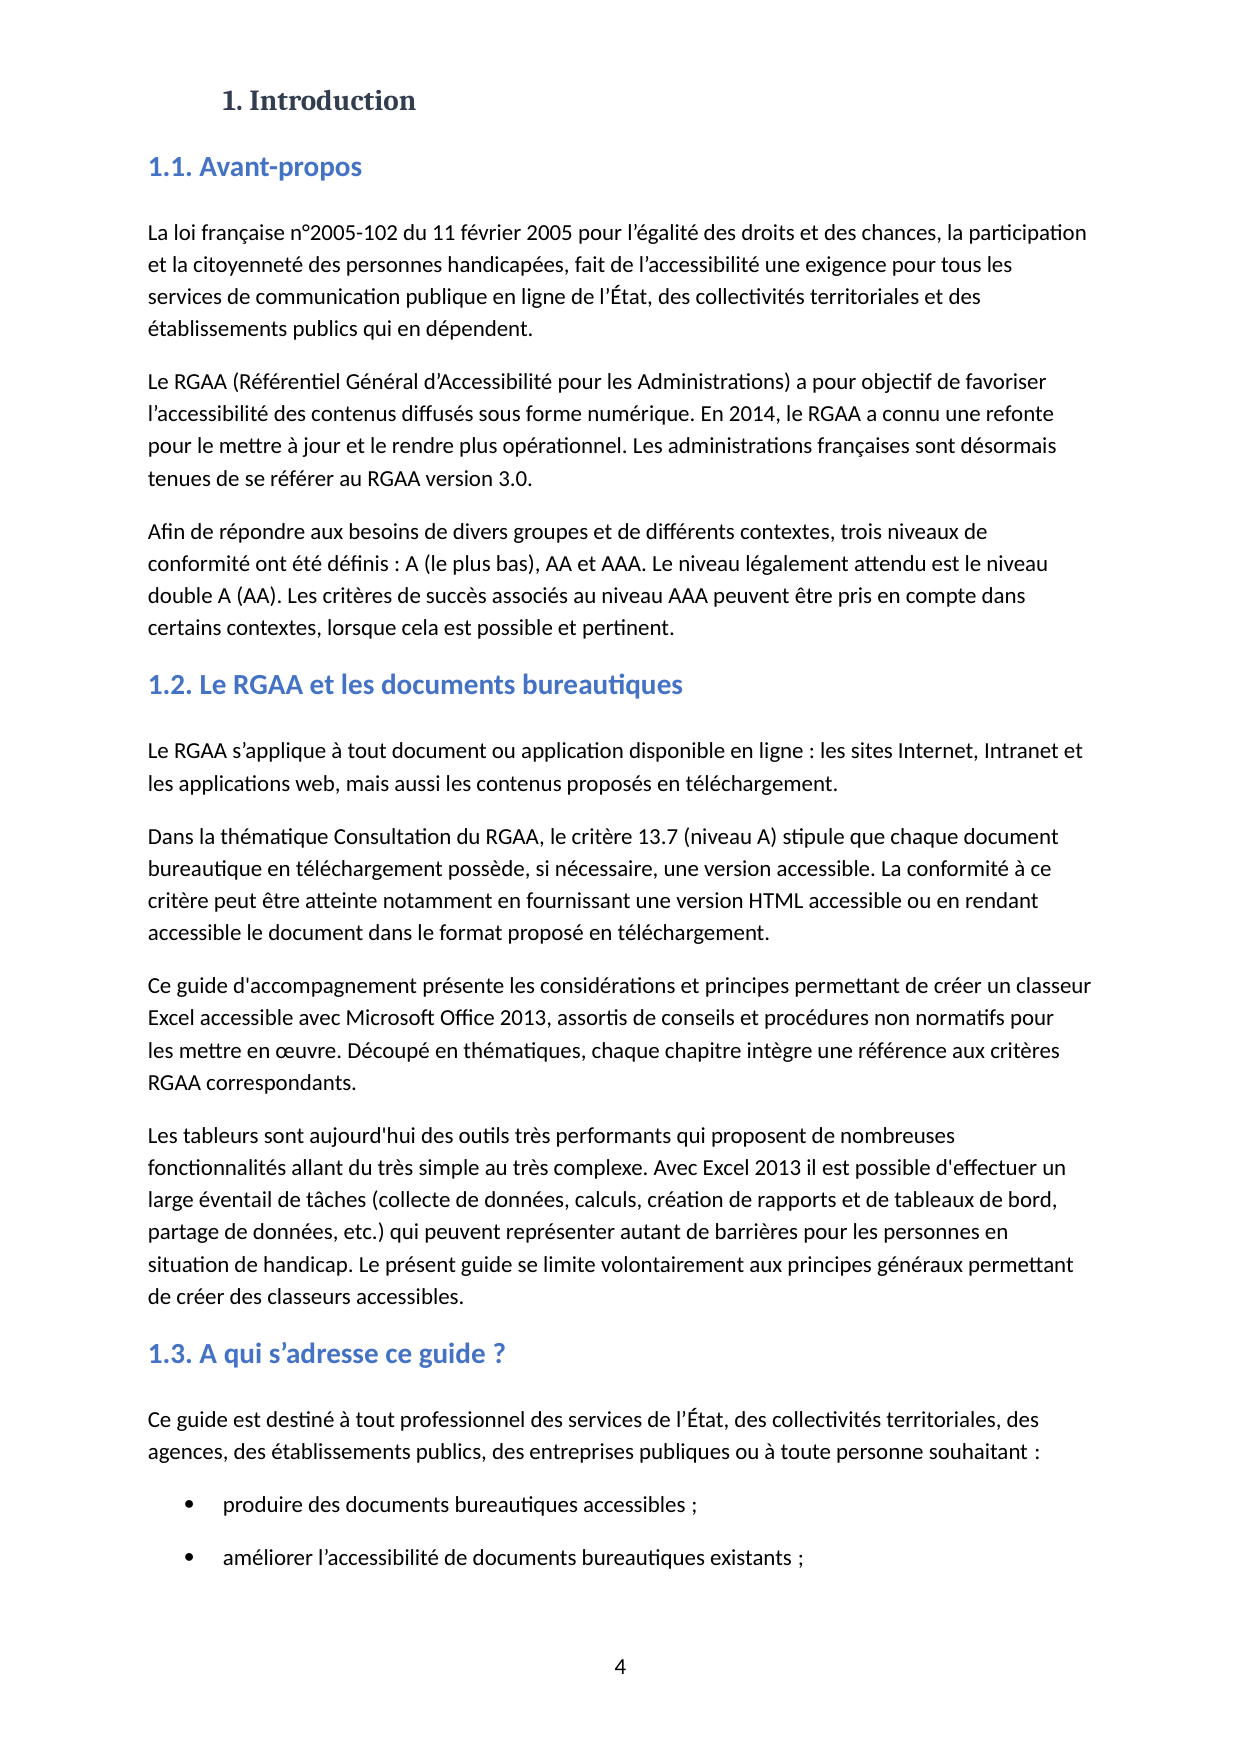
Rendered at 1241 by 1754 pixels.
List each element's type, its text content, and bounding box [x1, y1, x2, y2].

text Dans la thématique Consultation du RGAA, le critère 13.7 (niveau A) stipule que chaque document bureautique en téléchargement possède, si nécessaire, une version accessible. La conformité à ce critère peut être atteinte notamment en fournissant une version HTML accessible ou en rendant accessible le document dans le format proposé en téléchargement. [148, 822, 1093, 946]
text Le RGAA (Référentiel Général d’Accessibilité pour les Administrations) a pour objectif de favoriser l’accessibilité des contenus diffusés sous forme numérique. En 2014, le RGAA a connu une refonte pour le mettre à jour et le rendre plus opérationnel. Les administrations françaises sont désormais tenues de se référer au RGAA version 3.0. [148, 367, 1093, 492]
subtitle 1.3. A qui s’adresse ce guide ? [148, 1335, 1093, 1371]
text Ce guide est destiné à tout professionnel des services de l’État, des collectivités territoriales, des agences, des établissements publics, des entreprises publiques ou à toute personne souhaitant : [148, 1405, 1093, 1465]
text La loi française n°2005-102 du 11 février 2005 pour l’égalité des droits et des chances, la participation et la citoyenneté des personnes handicapées, fait de l’accessibilité une exigence pour tous les services de communication publique en ligne de l’État, des collectivités territoriales et des établissements publics qui en dépendent. [148, 218, 1093, 342]
subtitle 1.1. Avant-propos [148, 148, 1093, 183]
text Ce guide d'accompagnement présente les considérations et principes permettant de créer un classeur Excel accessible avec Microsoft Office 2013, assortis de conseils et procédures non normatifs pour les mettre en œuvre. Découpé en thématiques, chaque chapitre intègre une référence aux critères RGAA correspondants. [148, 971, 1093, 1096]
list produire des documents bureautiques accessibles ; [185, 1490, 1093, 1518]
text Le RGAA s’applique à tout document ou application disponible en ligne : les sites Internet, Intranet et les applications web, mais aussi les contenus proposés en téléchargement. [148, 737, 1093, 797]
text Afin de répondre aux besoins de divers groupes et de différents contextes, trois niveaux de conformité ont été définis : A (le plus bas), AA et AAA. Le niveau légalement attendu est le niveau double A (AA). Les critères de succès associés au niveau AAA peuvent être pris en compte dans certains contextes, lorsque cela est possible et pertinent. [148, 517, 1093, 641]
subtitle 1. Introduction [185, 84, 1093, 118]
text Les tableurs sont aujourd'hui des outils très performants qui proposent de nombreuses fonctionnalités allant du très simple au très complexe. Avec Excel 2013 il est possible d'effectuer un large éventail de tâches (collecte de données, calculs, création de rapports et de tableaux de bord, partage de données, etc.) qui peuvent représenter autant de barrières pour les personnes en situation de handicap. Le présent guide se limite volontairement aux principes généraux permettant de créer des classeurs accessibles. [148, 1121, 1093, 1310]
subtitle 1.2. Le RGAA et les documents bureautiques [148, 666, 1093, 702]
list améliorer l’accessibilité de documents bureautiques existants ; [185, 1543, 1093, 1571]
